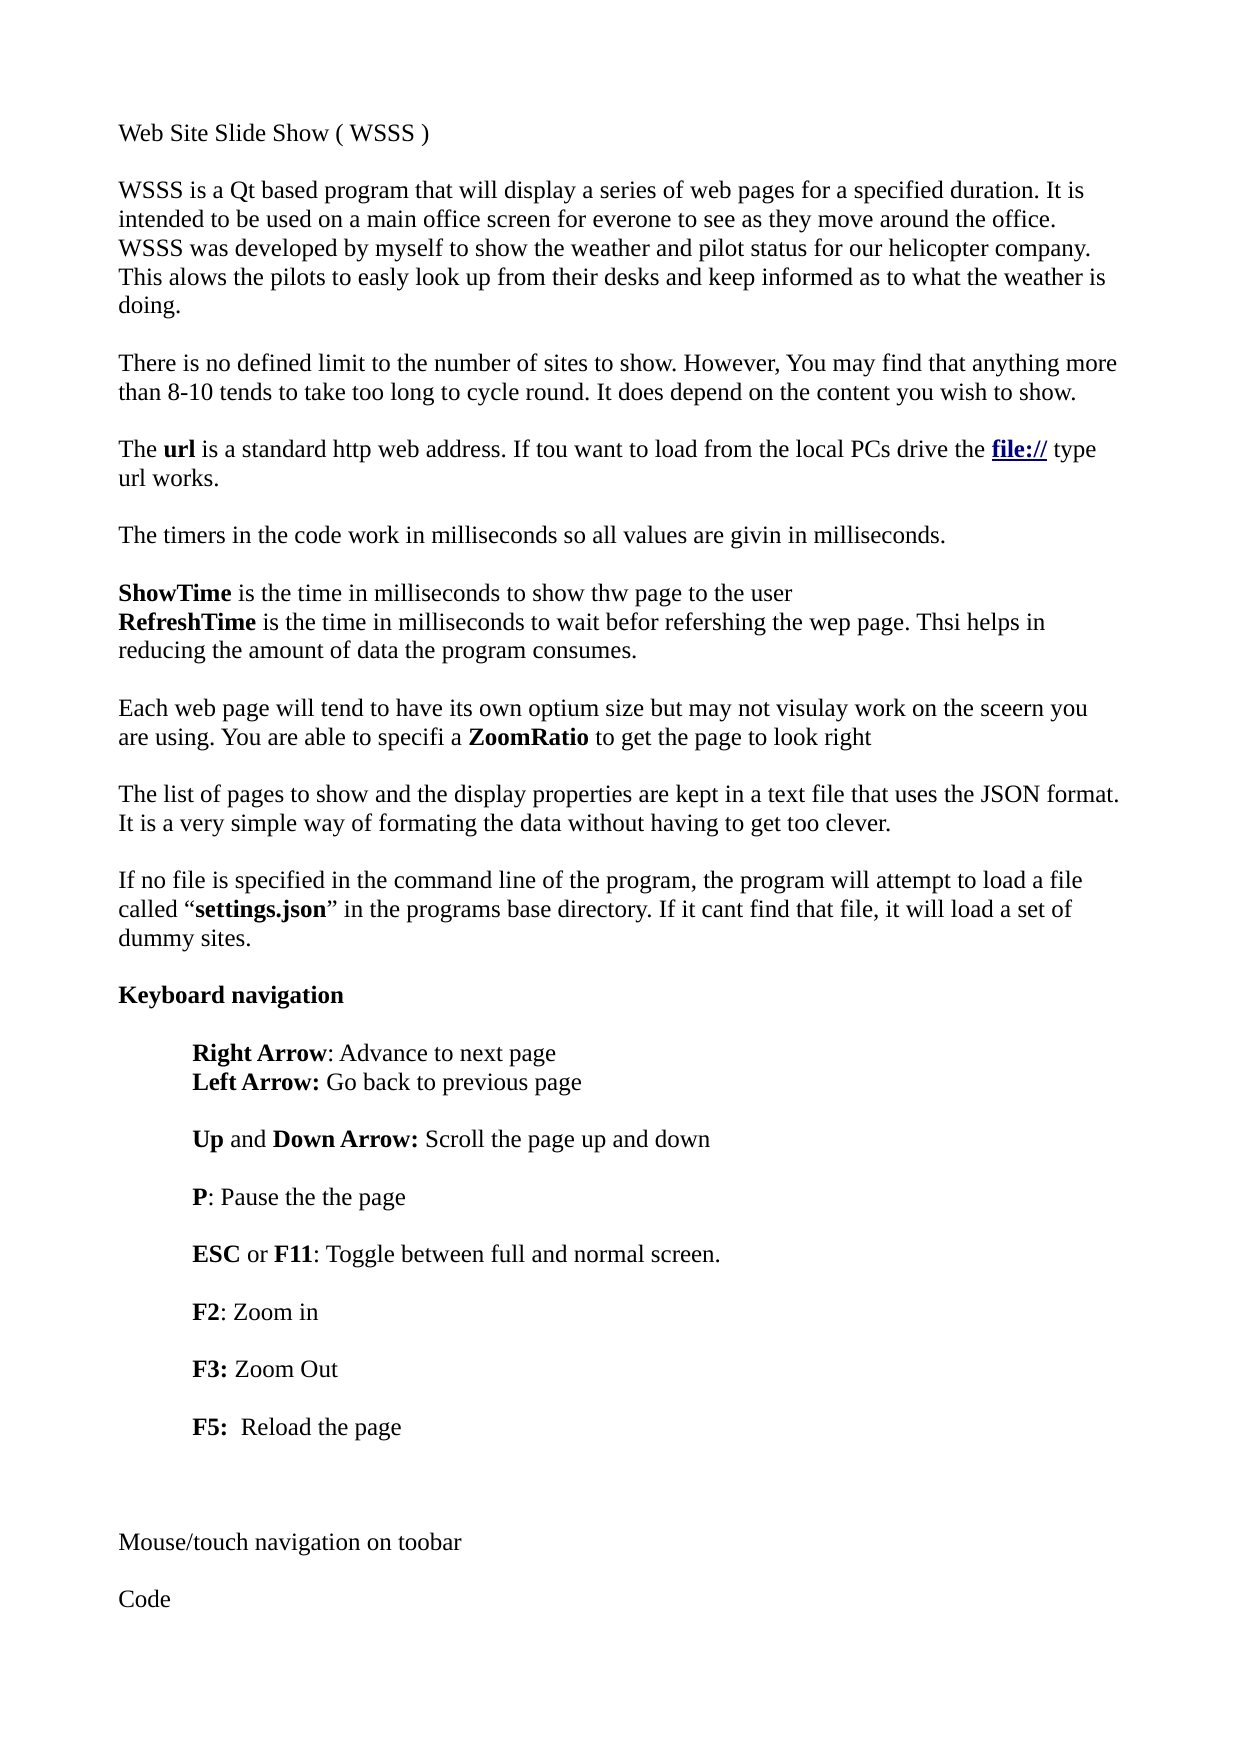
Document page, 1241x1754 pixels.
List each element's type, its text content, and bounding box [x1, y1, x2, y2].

text ESC or F11: Toggle between full and normal screen. [118, 1239, 1122, 1268]
text F5: Reload the page [118, 1412, 1122, 1441]
text RefreshTime is the time in milliseconds to wait befor refershing the wep page. Thsi helps in reducing the amount of data the program consumes. [118, 607, 1122, 664]
text Code [118, 1584, 1122, 1613]
text If no file is specified in the command line of the program, the program will attempt to load a file called “settings.json” in the programs base directory. If it cant find that file, it will load a set of dummy sites. [118, 866, 1122, 952]
text Up and Down Arrow: Scroll the page up and down [118, 1124, 1122, 1153]
text There is no defined limit to the number of sites to show. However, You may find that anything more than 8-10 tends to take too long to cycle round. It does depend on the content you wish to show. [118, 348, 1122, 406]
text Web Site Slide Show ( WSSS ) [118, 118, 1122, 147]
text P: Pause the the page [118, 1182, 1122, 1211]
text It is a very simple way of formating the data without having to get too clever. [118, 808, 1122, 837]
text WSSS is a Qt based program that will display a series of web pages for a specified duration. It is intended to be used on a main office screen for everone to see as they move around the office. [118, 176, 1122, 233]
text Mouse/touch navigation on toobar [118, 1527, 1122, 1556]
text F2: Zoom in [118, 1297, 1122, 1326]
text The url is a standard http web address. If tou want to load from the local PCs drive the file:// type url works. [118, 434, 1122, 492]
text WSSS was developed by myself to show the weather and pilot status for our helicopter company. This alows the pilots to easly look up from their desks and keep informed as to what the weather is doing. [118, 233, 1122, 319]
text Keyboard navigation [118, 981, 1122, 1009]
text The timers in the code work in milliseconds so all values are givin in milliseconds. [118, 521, 1122, 549]
text The list of pages to show and the display properties are kept in a text file that uses the JSON format. [118, 779, 1122, 808]
text F3: Zoom Out [118, 1354, 1122, 1383]
text Right Arrow: Advance to next page [118, 1038, 1122, 1067]
text Each web page will tend to have its own optium size but may not visulay work on the sceern you are using. You are able to specifi a ZoomRatio to get the page to look right [118, 693, 1122, 751]
text Left Arrow: Go back to previous page [118, 1067, 1122, 1096]
text ShowTime is the time in milliseconds to show thw page to the user [118, 578, 1122, 607]
